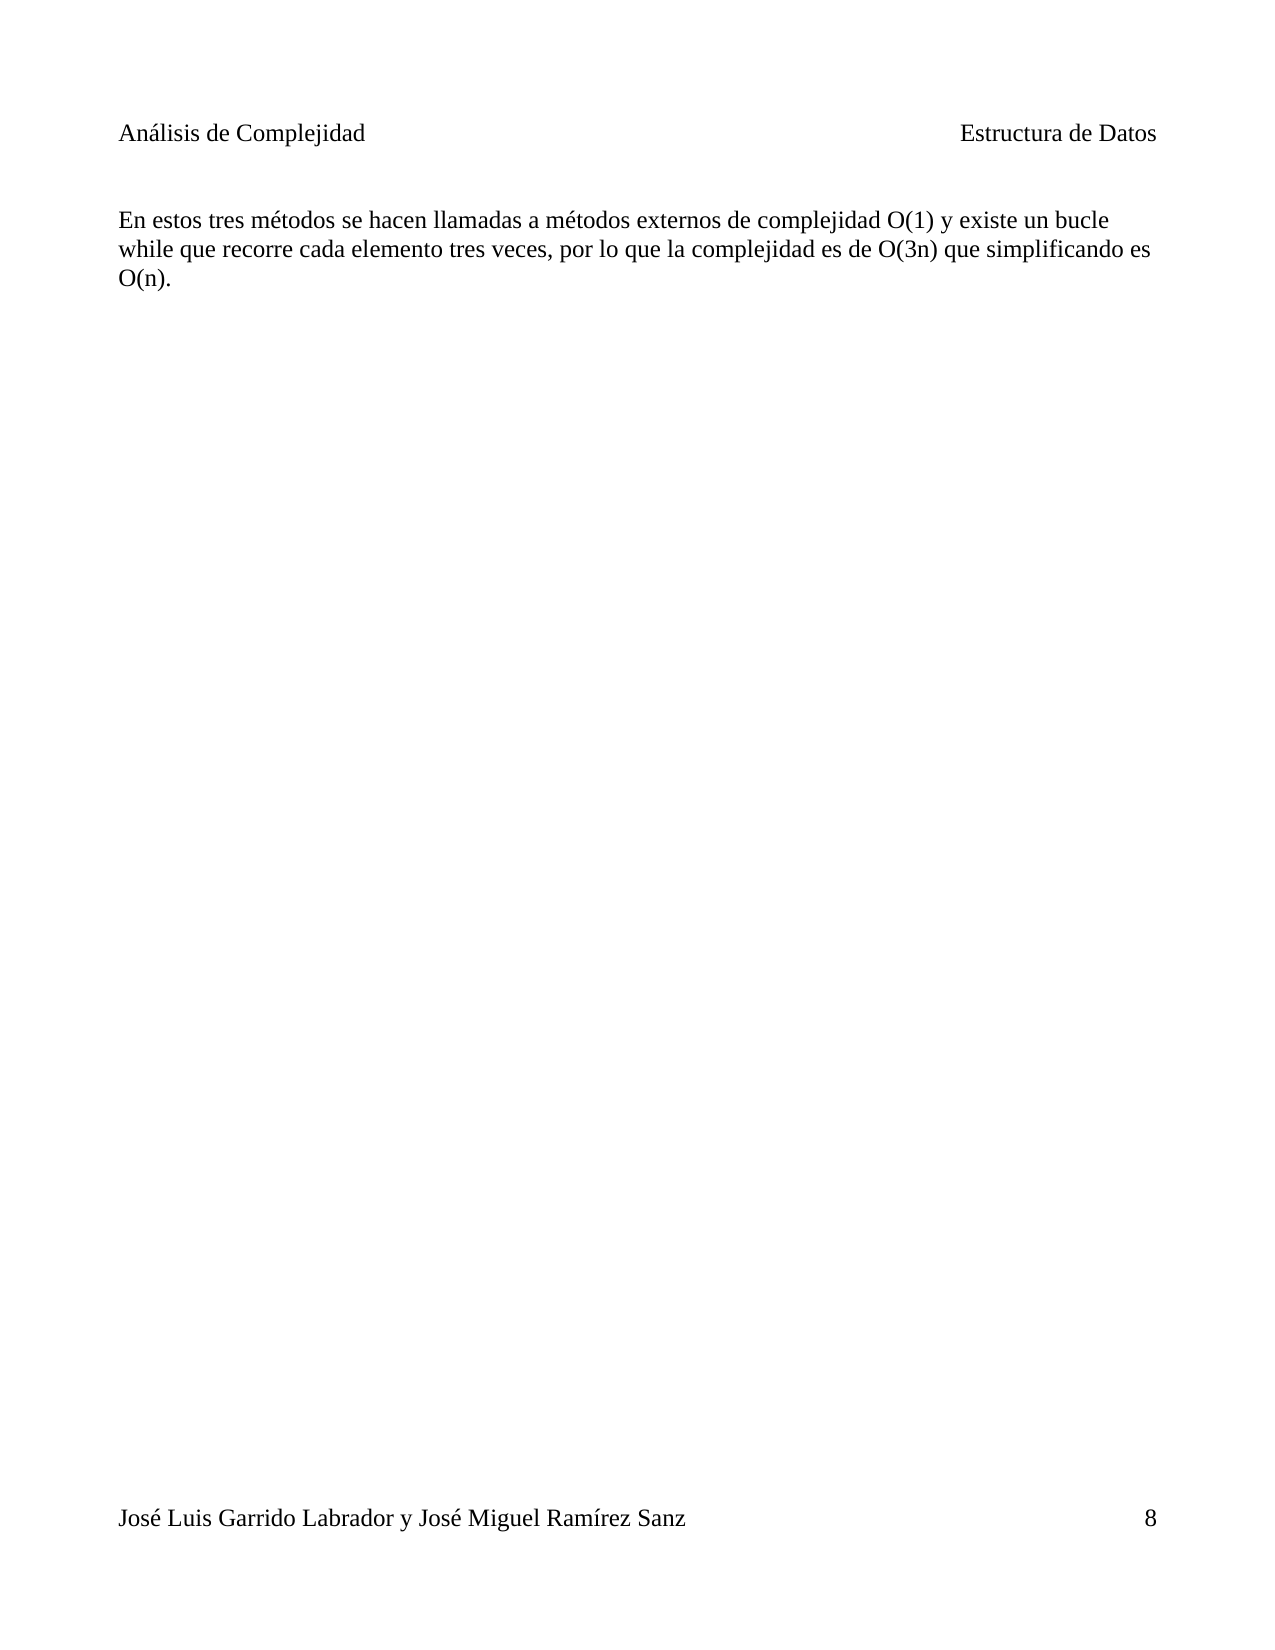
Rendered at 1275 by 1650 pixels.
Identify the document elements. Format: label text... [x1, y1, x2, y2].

text En estos tres métodos se hacen llamadas a métodos externos de complejidad O(1) y existe un bucle while que recorre cada elemento tres veces, por lo que la complejidad es de O(3n) que simplificando es O(n). [118, 205, 1157, 291]
